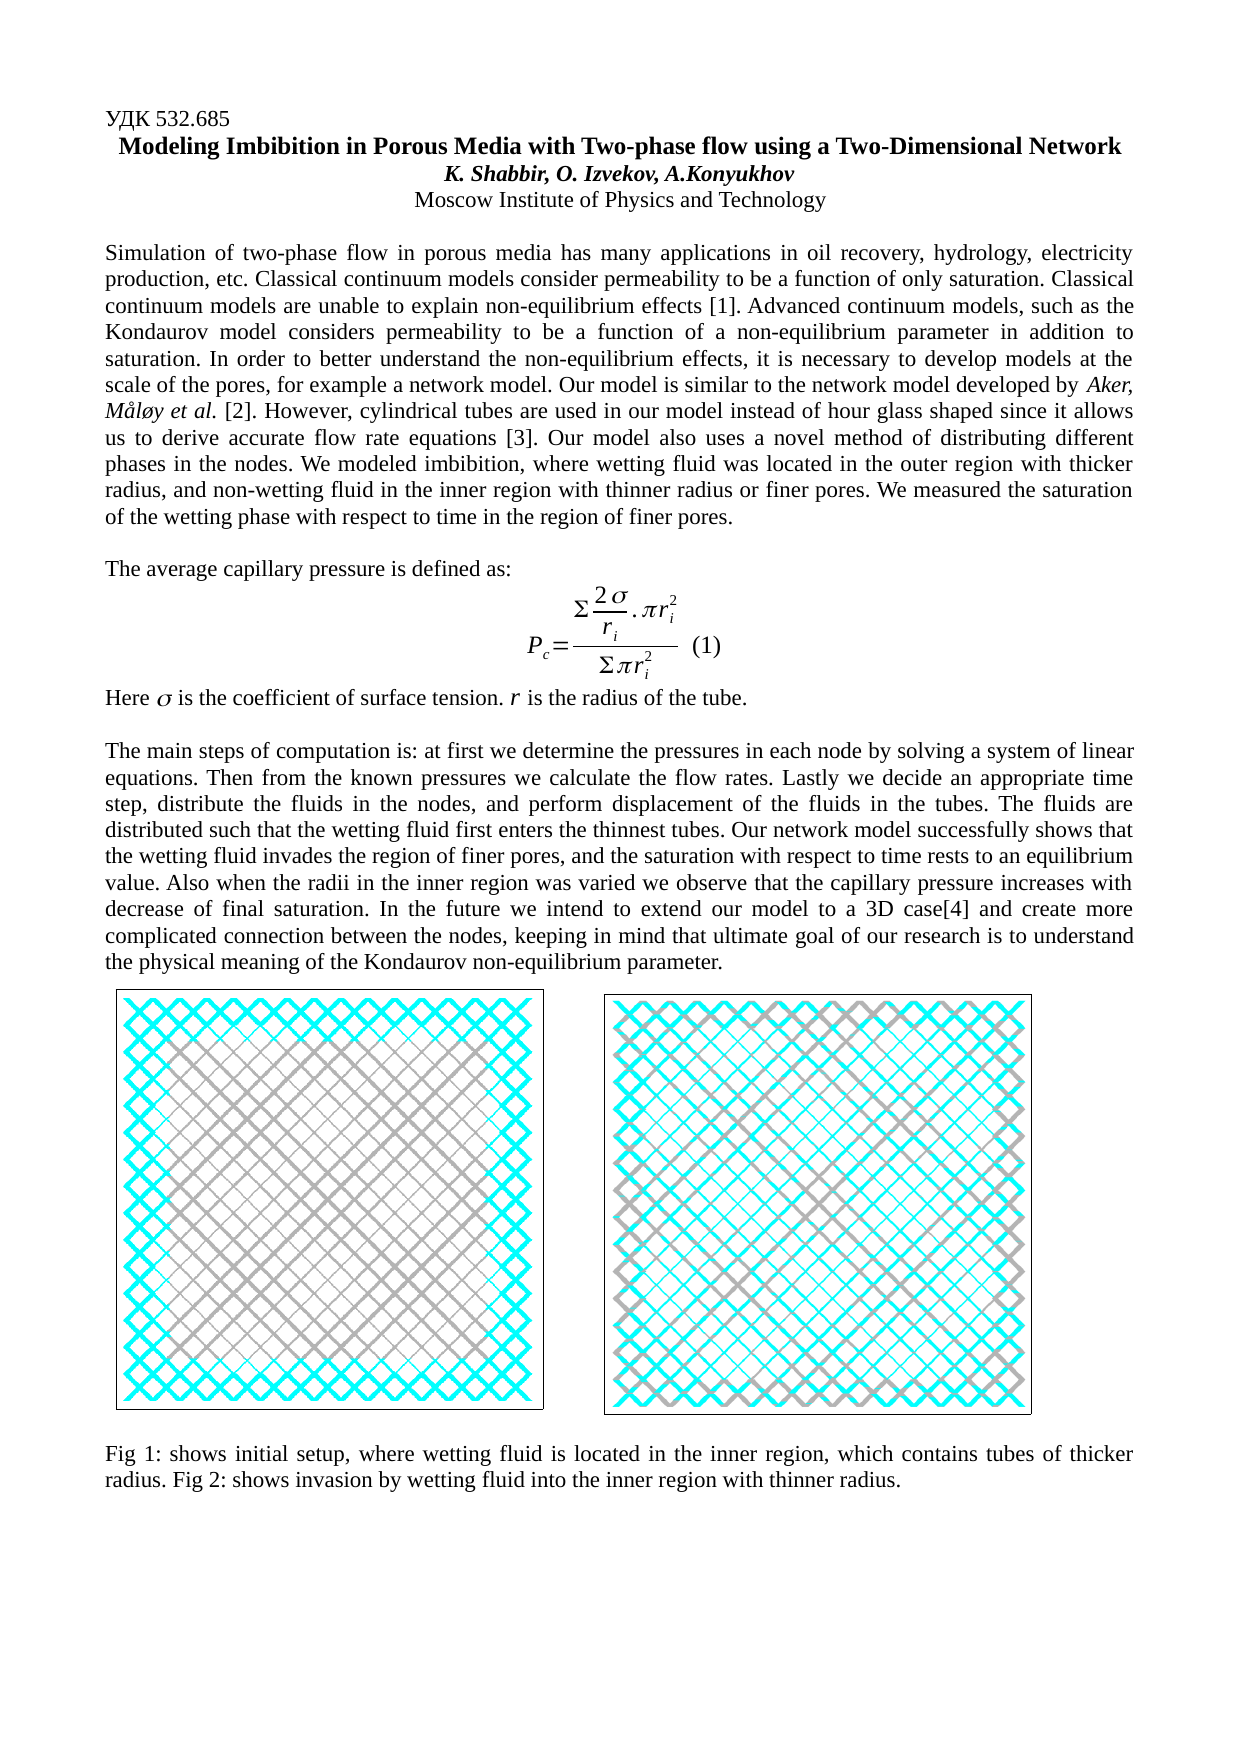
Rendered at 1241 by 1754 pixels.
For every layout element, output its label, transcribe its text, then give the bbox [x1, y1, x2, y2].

text УДК 532.685 [105, 105, 1136, 131]
text The average capillary pressure is defined as: [105, 555, 1136, 582]
text Fig 1: shows initial setup, where wetting fluid is located in the inner region, which contains tubes of thicker radius. Fig 2: shows invasion by wetting fluid into the inner region with thinner radius. [105, 1440, 1136, 1493]
picture [118, 992, 540, 1407]
text The main steps of computation is: at first we determine the pressures in each node by solving a system of linear equations. Then from the known pressures we calculate the flow rates. Lastly we decide an appropriate time step, distribute the fluids in the nodes, and perform displacement of the fluids in the tubes. The fluids are distributed such that the wetting fluid first enters the thinnest tubes. Our network model successfully shows that the wetting fluid invades the region of finer pores, and the saturation with respect to time rests to an equilibrium value. Also when the radii in the inner region was varied we observe that the capillary pressure increases with decrease of final saturation. In the future we intend to extend our model to a 3D case[4] and create more complicated connection between the nodes, keeping in mind that ultimate goal of our research is to understand the physical meaning of the Kondaurov non-equilibrium parameter. [105, 737, 1136, 974]
picture [606, 996, 1028, 1411]
text Modeling Imbibition in Porous Media with Two-phase flow using a Two-Dimensional Network [105, 131, 1136, 160]
text (1) [105, 582, 1136, 683]
text Here is the coefficient of surface tension. is the radius of the tube. [105, 683, 1136, 711]
text K. Shabbir, O. Izvekov, A.Konyukhov [105, 160, 1136, 186]
text Moscow Institute of Physics and Technology [105, 186, 1136, 213]
text Simulation of two-phase flow in porous media has many applications in oil recovery, hydrology, electricity production, etc. Classical continuum models consider permeability to be a function of only saturation. Classical continuum models are unable to explain non-equilibrium effects [1]. Advanced continuum models, such as the Kondaurov model considers permeability to be a function of a non-equilibrium parameter in addition to saturation. In order to better understand the non-equilibrium effects, it is necessary to develop models at the scale of the pores, for example a network model. Our model is similar to the network model developed by Aker, Måløy et al. [2]. However, cylindrical tubes are used in our model instead of hour glass shaped since it allows us to derive accurate flow rate equations [3]. Our model also uses a novel method of distributing different phases in the nodes. We modeled imbibition, where wetting fluid was located in the outer region with thicker radius, and non-wetting fluid in the inner region with thinner radius or finer pores. We measured the saturation of the wetting phase with respect to time in the region of finer pores. [105, 239, 1136, 529]
